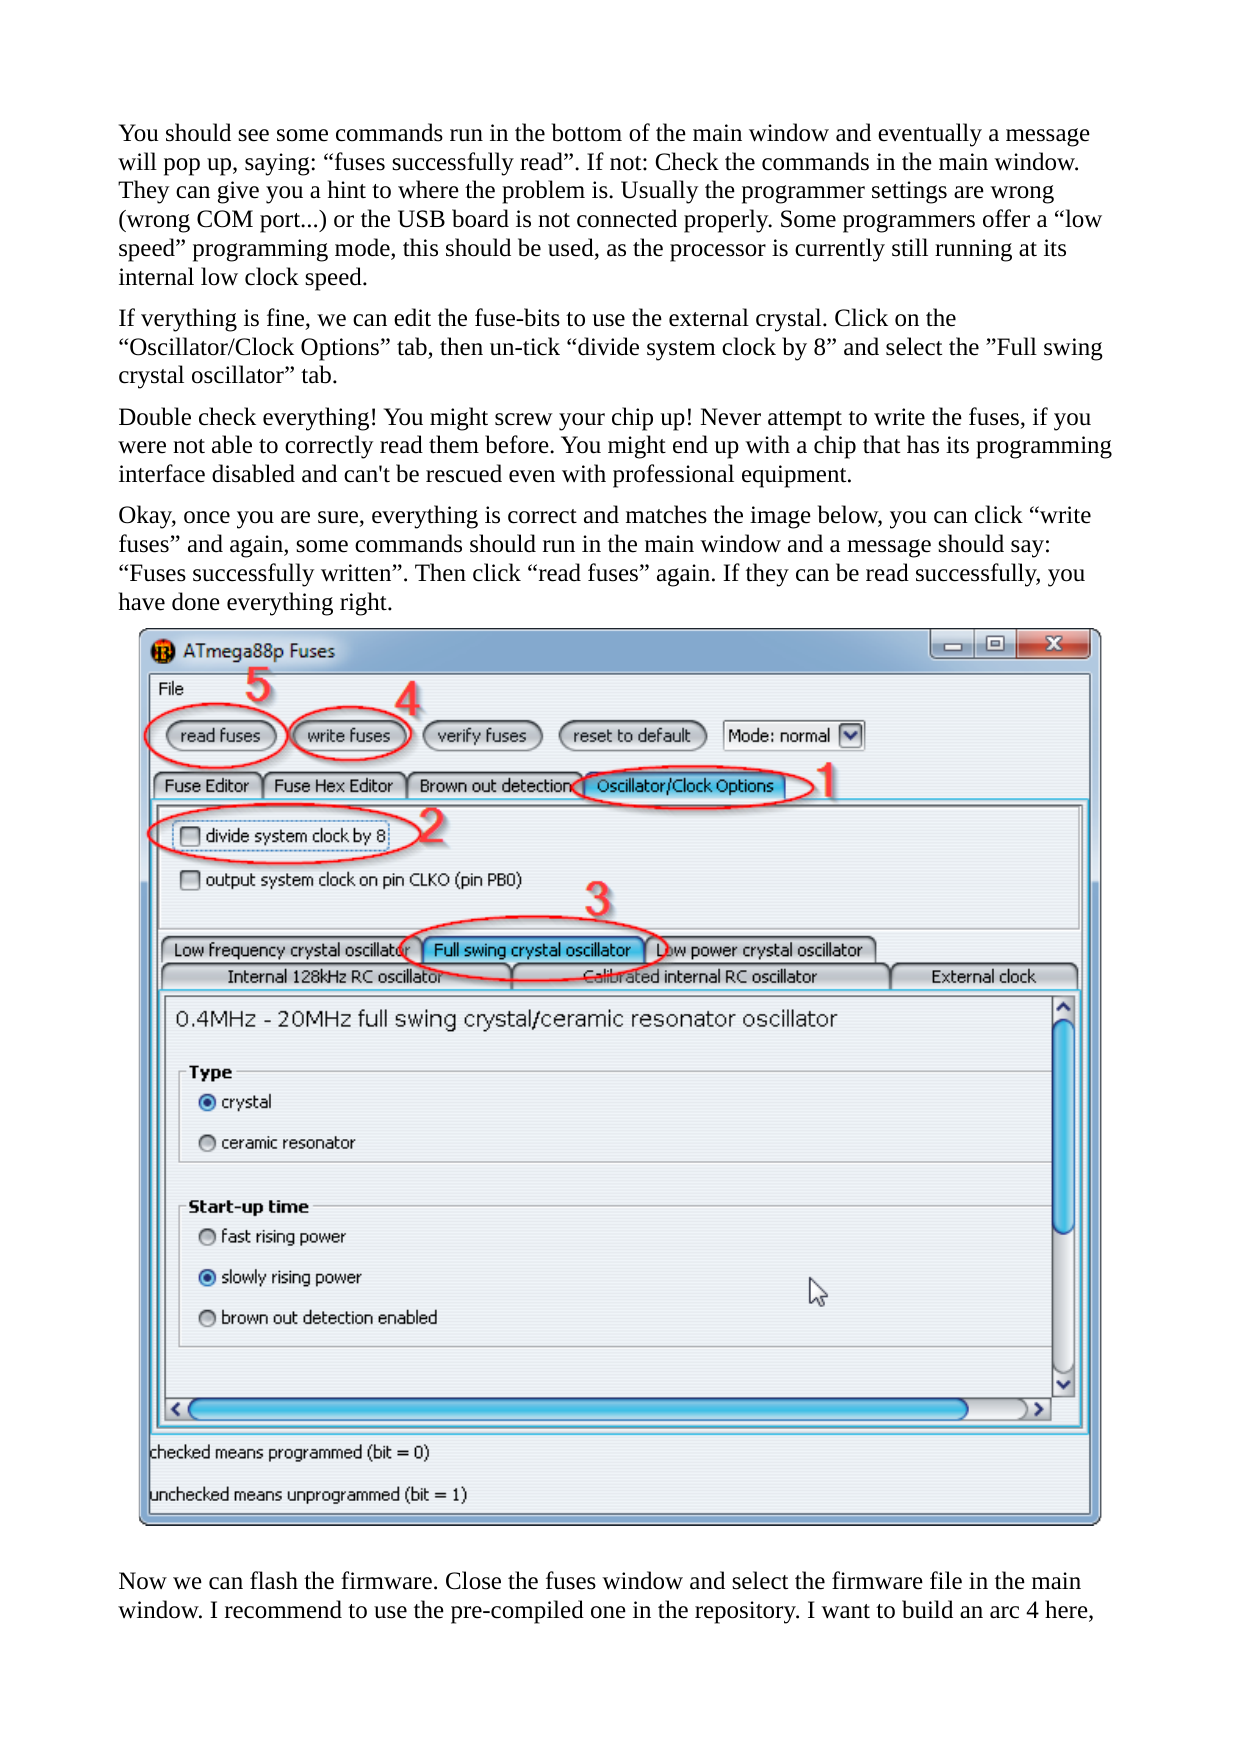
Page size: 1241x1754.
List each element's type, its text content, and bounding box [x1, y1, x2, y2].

text Okay, once you are sure, everything is correct and matches the image below, you can click “write fuses” and again, some commands should run in the main window and a message should say: “Fuses successfully written”. Then click “read fuses” again. If they can be read successfully, you have done everything right. [118, 501, 1122, 616]
text You should see some commands run in the bottom of the main window and eventually a message will pop up, saying: “fuses successfully read”. If not: Check the commands in the main window. They can give you a hint to where the problem is. Usually the programmer settings are wrong (wrong COM port...) or the USB board is not connected properly. Some programmers offer a “low speed” programming mode, this should be used, as the processor is currently still running at its internal low clock speed. [118, 118, 1122, 291]
text Now we can flash the firmware. Close the fuses window and select the firmware file in the main window. I recommend to use the pre-compiled one in the repository. I want to build an arc 4 here, [118, 1566, 1122, 1624]
text If verything is fine, we can edit the fuse-bits to use the external crystal. Click on the “Oscillator/Clock Options” tab, then un-tick “divide system clock by 8” and select the ”Full swing crystal oscillator” tab. [118, 303, 1122, 389]
picture [138, 628, 1102, 1526]
text Double check everything! You might screw your chip up! Never attempt to write the fuses, if you were not able to correctly read them before. You might end up with a chip that has its programming interface disabled and can't be rescued even with professional equipment. [118, 402, 1122, 488]
